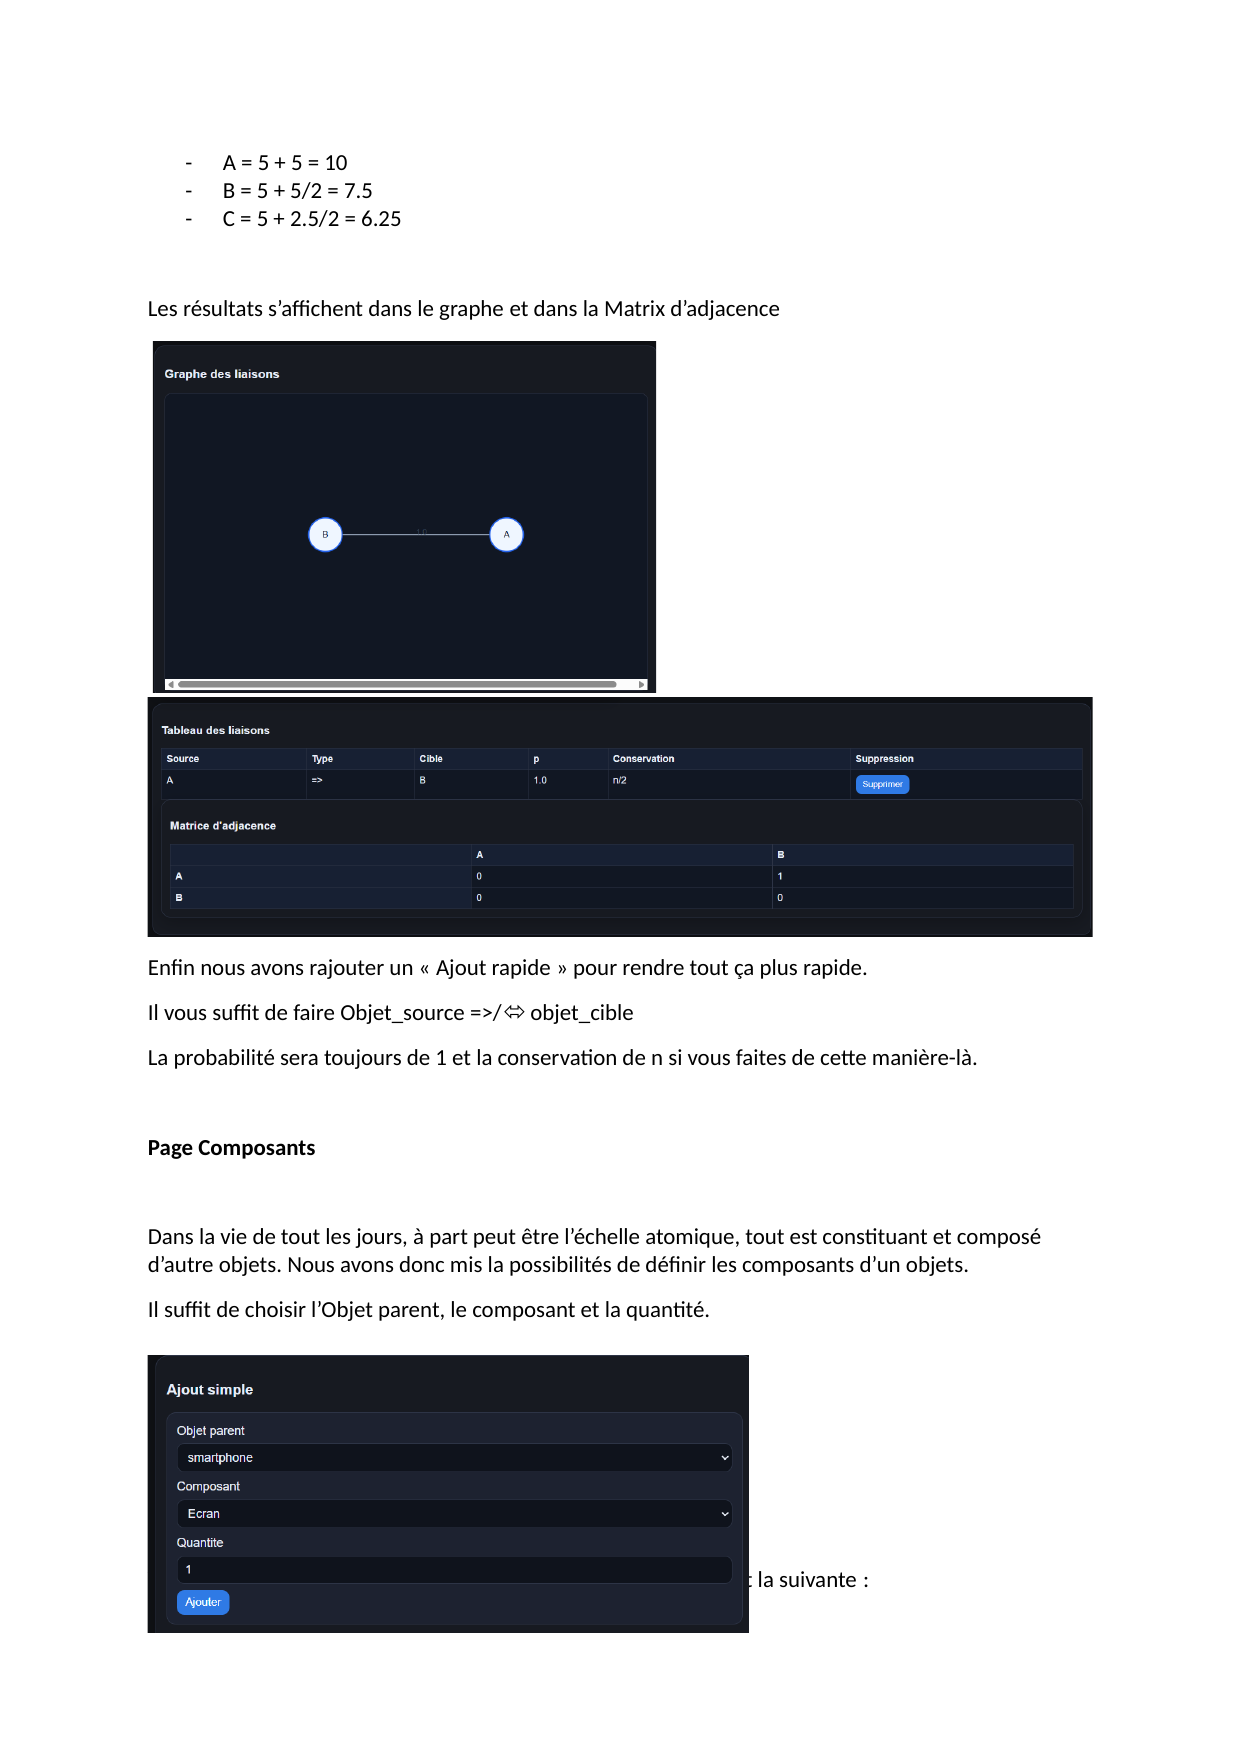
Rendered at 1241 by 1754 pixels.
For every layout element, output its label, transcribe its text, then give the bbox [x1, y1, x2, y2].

text Il vous suffit de faire Objet_source =>/ objet_cible [148, 998, 1093, 1026]
list C = 5 + 2.5/2 = 6.25 [185, 204, 1093, 232]
text Vous pouvez également le faire en ajouts rapides. La synthaxe est la suivante : [749, 1565, 1093, 1593]
text Il suffit de choisir l’Objet parent, le composant et la quantité. [148, 1296, 1093, 1323]
text Dans la vie de tout les jours, à part peut être l’échelle atomique, tout est constituant et composé d’autre objets. Nous avons donc mis la possibilités de définir les composants d’un objets. [148, 1222, 1093, 1279]
list A = 5 + 5 = 10 [185, 148, 1093, 176]
text Les résultats s’affichent dans le graphe et dans la Matrix d’adjacence [148, 294, 1093, 322]
text Page Composants [148, 1133, 1093, 1161]
list B = 5 + 5/2 = 7.5 [185, 176, 1093, 204]
text La probabilité sera toujours de 1 et la conservation de n si vous faites de cette manière-là. [148, 1043, 1093, 1071]
text Enfin nous avons rajouter un « Ajout rapide » pour rendre tout ça plus rapide. [148, 953, 1093, 981]
